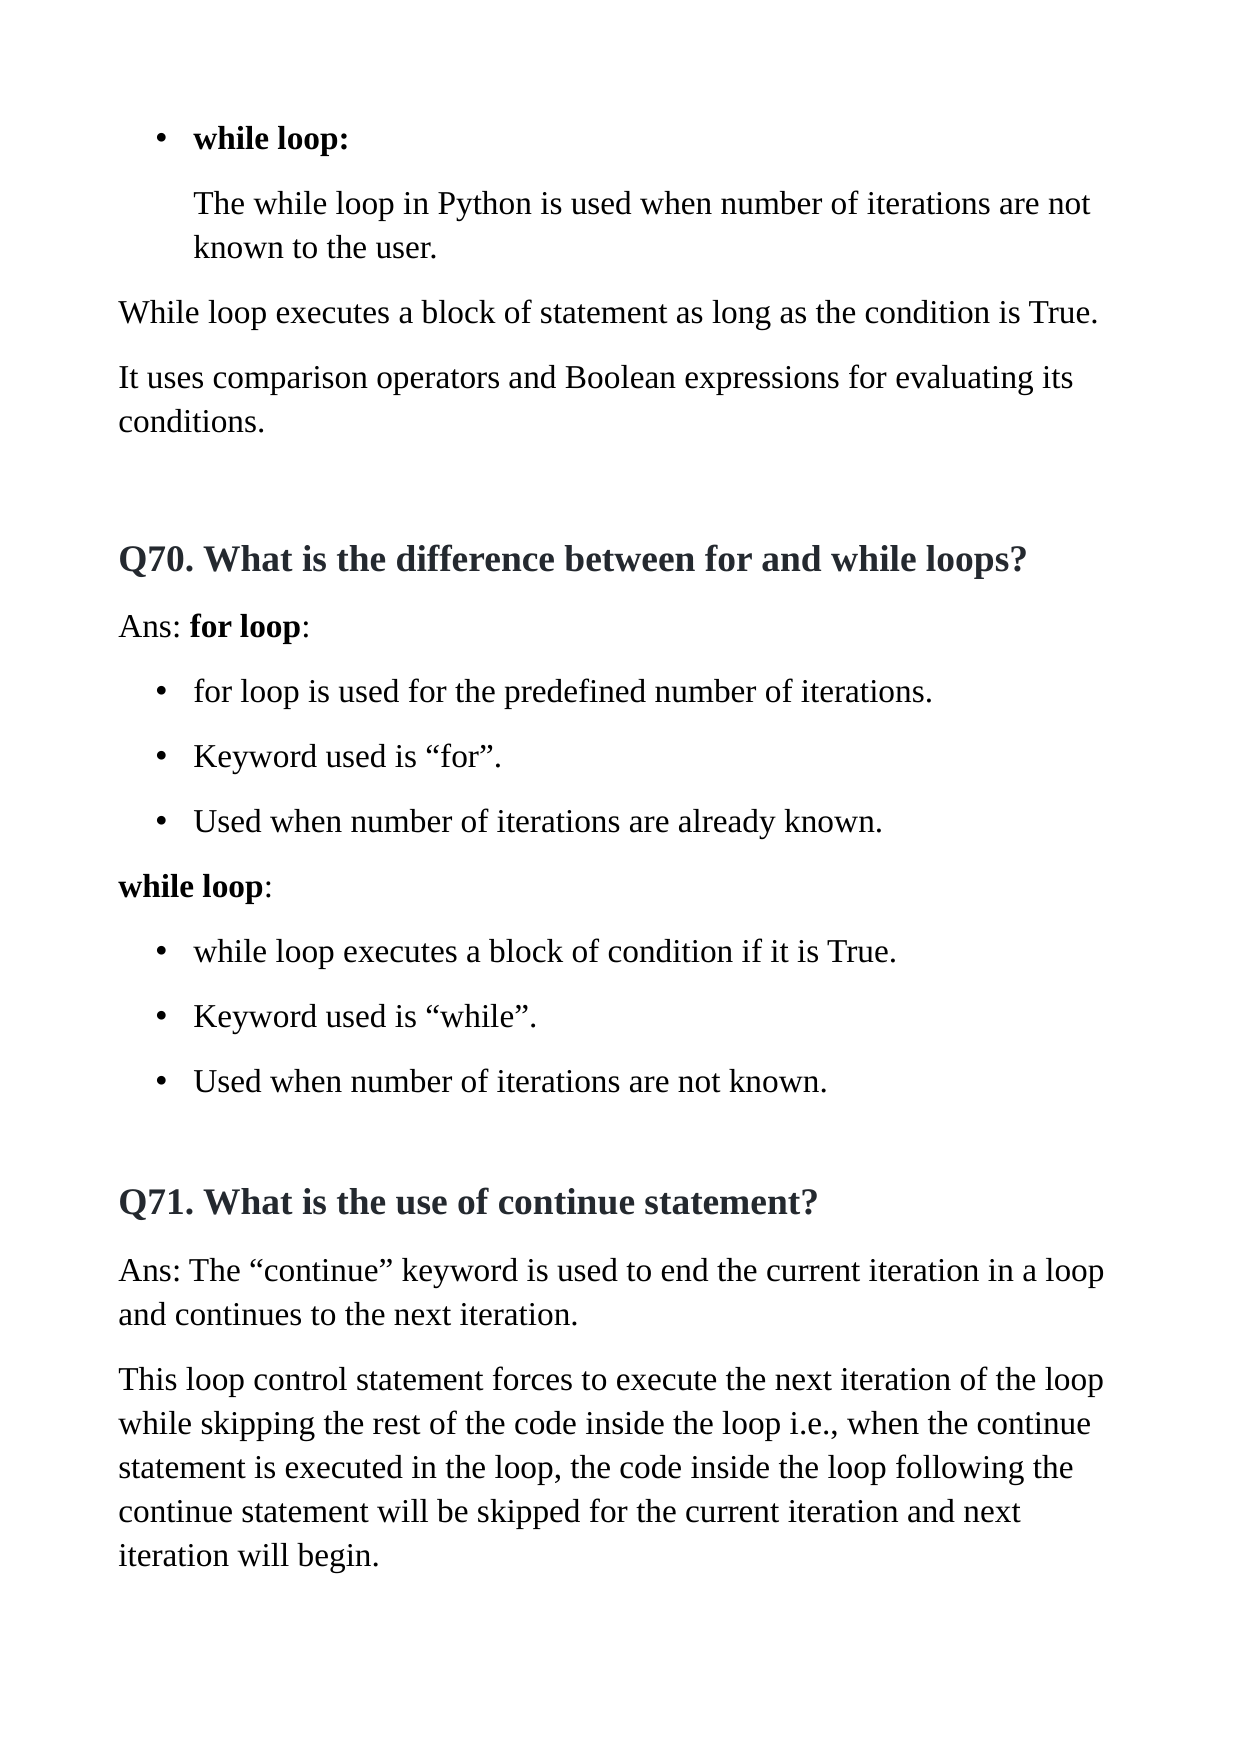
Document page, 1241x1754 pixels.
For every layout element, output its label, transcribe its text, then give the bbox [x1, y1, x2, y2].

list Keyword used is “while”. [156, 996, 1122, 1034]
text Ans: for loop: [118, 607, 1122, 645]
list while loop: [156, 118, 1122, 156]
text while loop: [118, 866, 1122, 904]
list Used when number of iterations are already known. [156, 801, 1122, 840]
list The while loop in Python is used when number of iterations are not known to the user. [156, 183, 1122, 265]
list for loop is used for the predefined number of iterations. [156, 672, 1122, 710]
list Used when number of iterations are not known. [156, 1061, 1122, 1099]
text This loop control statement forces to execute the next iteration of the loop while skipping the rest of the code inside the loop i.e., when the continue statement is executed in the loop, the code inside the loop following the continue statement will be skipped for the current iteration and next iteration will begin. [118, 1359, 1122, 1574]
text It uses comparison operators and Boolean expressions for evaluating its conditions. [118, 357, 1122, 439]
text Q70. What is the difference between for and while loops? [118, 536, 1122, 579]
text Ans: The “continue” keyword is used to end the current iteration in a loop and continues to the next iteration. [118, 1250, 1122, 1332]
text While loop executes a block of statement as long as the condition is True. [118, 292, 1122, 330]
text Q71. What is the use of continue statement? [118, 1180, 1122, 1223]
list Keyword used is “for”. [156, 736, 1122, 775]
list while loop executes a block of condition if it is True. [156, 931, 1122, 969]
